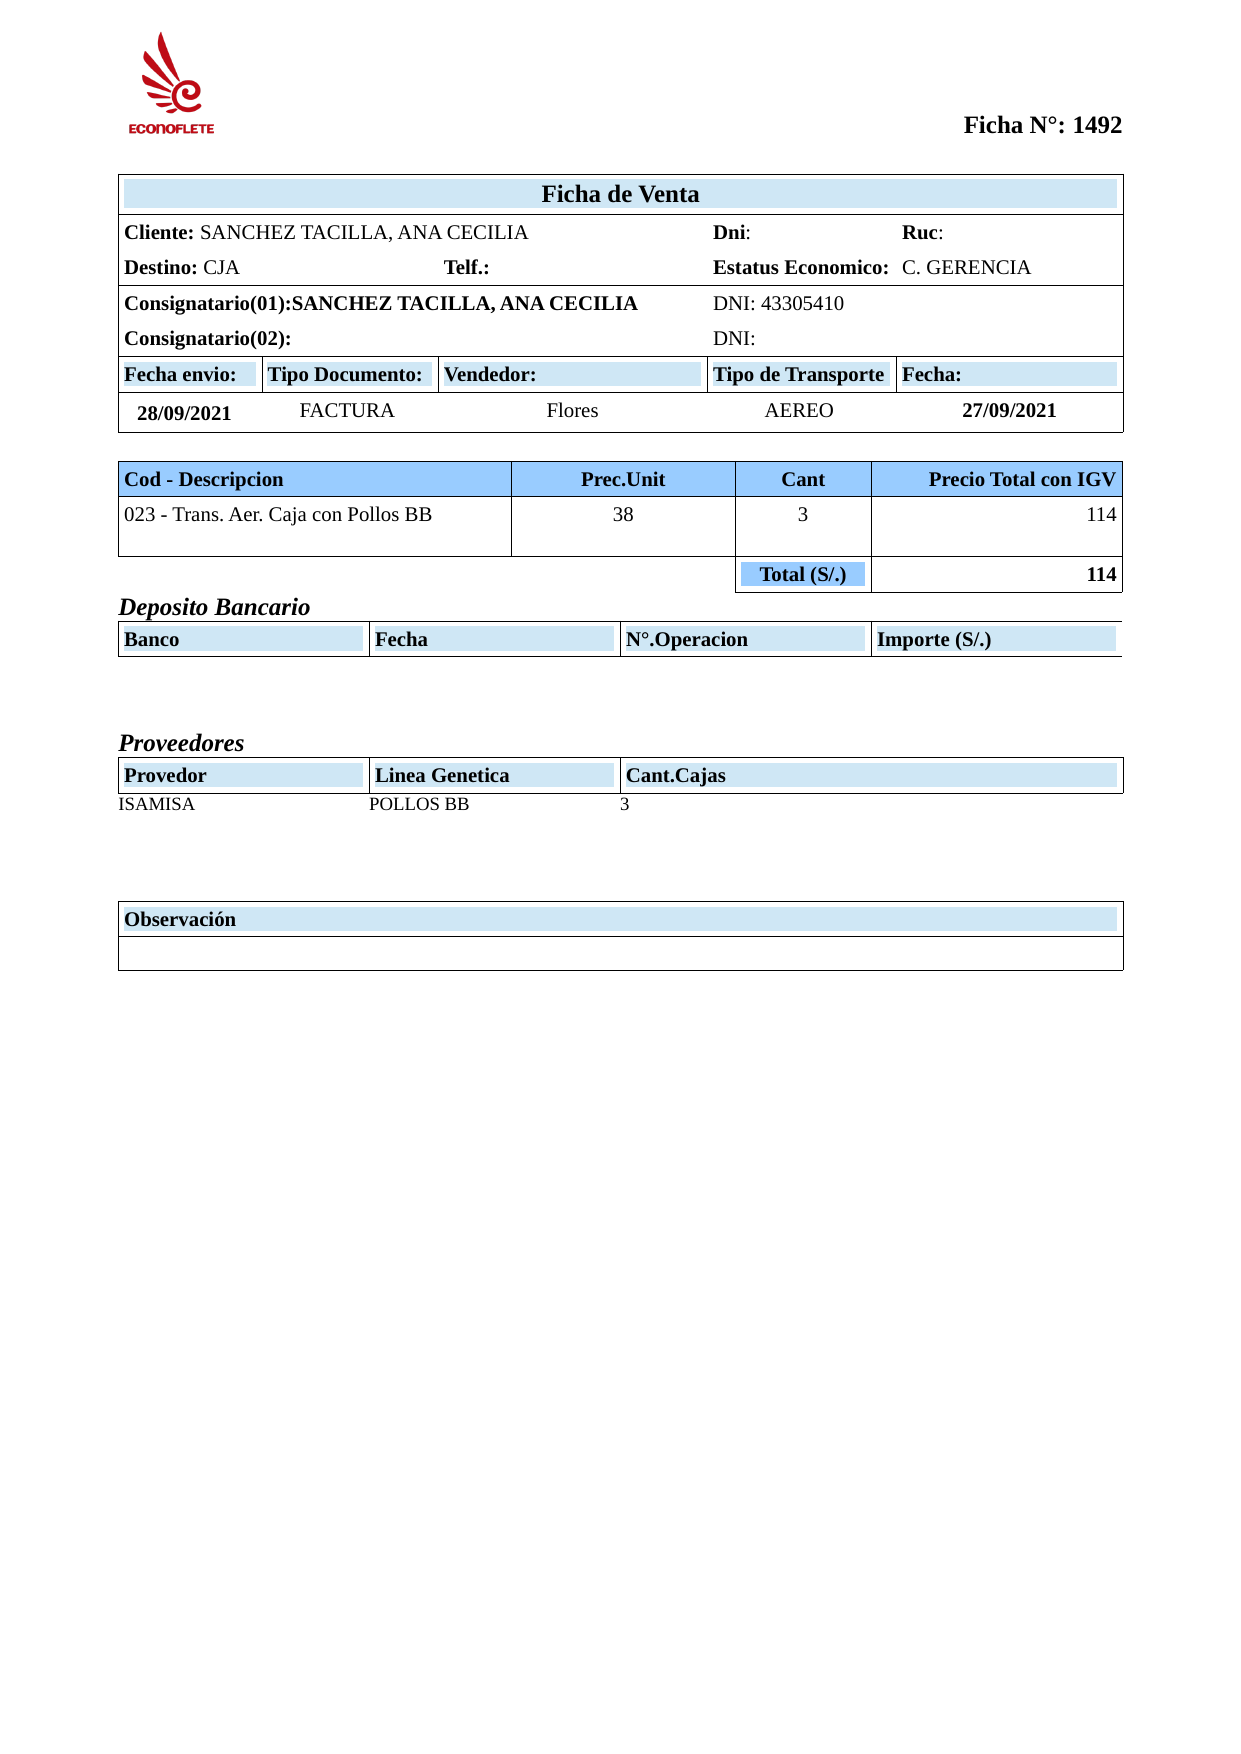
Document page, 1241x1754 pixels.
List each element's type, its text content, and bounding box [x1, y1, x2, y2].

table_header Provedor [119, 758, 369, 793]
table_header Cant.Cajas [621, 758, 1123, 793]
table_cell [511, 557, 735, 592]
table_cell 114 [872, 557, 1122, 592]
table_cell Tipo de Transporte [708, 357, 896, 392]
table_cell [118, 836, 369, 858]
table_cell [620, 705, 871, 728]
table_cell Consignatario(01):SANCHEZ TACILLA, ANA CECILIA [119, 286, 707, 321]
table_cell DNI: 43305410 [707, 286, 1123, 321]
table_cell 3 [620, 794, 1123, 814]
table_cell [620, 879, 1123, 901]
text Deposito Bancario [118, 592, 1122, 621]
table_cell Consignatario(02): [119, 321, 707, 356]
table_cell Vendedor: [439, 357, 707, 392]
table_header Importe (S/.) [872, 622, 1122, 656]
table_cell 023 - Trans. Aer. Caja con Pollos BB [119, 497, 511, 556]
table_cell [620, 858, 1123, 879]
table_cell [369, 680, 620, 704]
table_cell [871, 680, 1122, 704]
table_cell [369, 879, 620, 901]
table_cell [369, 836, 620, 858]
table_cell [620, 657, 871, 680]
table_cell Cliente: SANCHEZ TACILLA, ANA CECILIA [119, 215, 707, 249]
table_cell 27/09/2021 [896, 393, 1123, 432]
table_cell ISAMISA [118, 794, 369, 814]
table_header Precio Total con IGV [872, 462, 1122, 496]
table_cell C. GERENCIA [896, 249, 1123, 285]
table_cell [118, 858, 369, 879]
table_cell DNI: [707, 321, 1123, 356]
table_cell Fecha: [897, 357, 1123, 392]
table_header Observación [119, 902, 1123, 936]
table_cell Tipo Documento: [263, 357, 438, 392]
table_header Cod - Descripcion [119, 462, 511, 496]
table_cell AEREO [707, 393, 896, 432]
table_cell Dni: [707, 215, 896, 249]
table_cell [118, 815, 369, 836]
table_header Fecha [370, 622, 620, 656]
table_cell [369, 657, 620, 680]
table_cell [369, 858, 620, 879]
table_cell 114 [872, 497, 1122, 556]
table_cell POLLOS BB [369, 794, 620, 814]
table_cell Destino: CJA [119, 249, 438, 285]
table_cell [118, 657, 369, 680]
table_header Ficha de Venta [119, 175, 1123, 214]
table_cell [369, 705, 620, 728]
table_cell Telf.: [438, 249, 707, 285]
table_cell FACTURA [262, 393, 438, 432]
table_header N°.Operacion [621, 622, 871, 656]
table_cell [620, 836, 1123, 858]
table_header Prec.Unit [512, 462, 735, 496]
table_cell [871, 657, 1122, 680]
table_cell 28/09/2021 [119, 393, 262, 432]
table_cell Estatus Economico: [707, 249, 896, 285]
table_cell [871, 705, 1122, 728]
table_cell [620, 680, 871, 704]
table_cell [118, 557, 511, 592]
table_cell [369, 815, 620, 836]
table_cell [118, 680, 369, 704]
table_header Banco [119, 622, 369, 656]
table_cell Flores [438, 393, 707, 432]
table_cell [118, 879, 369, 901]
table_cell 38 [512, 497, 735, 556]
table_header Cant [736, 462, 871, 496]
table_cell [119, 937, 1123, 969]
picture [118, 31, 225, 134]
text Proveedores [118, 728, 1122, 757]
table_cell 3 [736, 497, 871, 556]
table_cell [118, 705, 369, 728]
table_cell Fecha envio: [119, 357, 262, 392]
table_cell Ruc: [896, 215, 1123, 249]
table_cell Total (S/.) [736, 557, 871, 592]
table_cell [620, 815, 1123, 836]
table_header Linea Genetica [370, 758, 620, 793]
